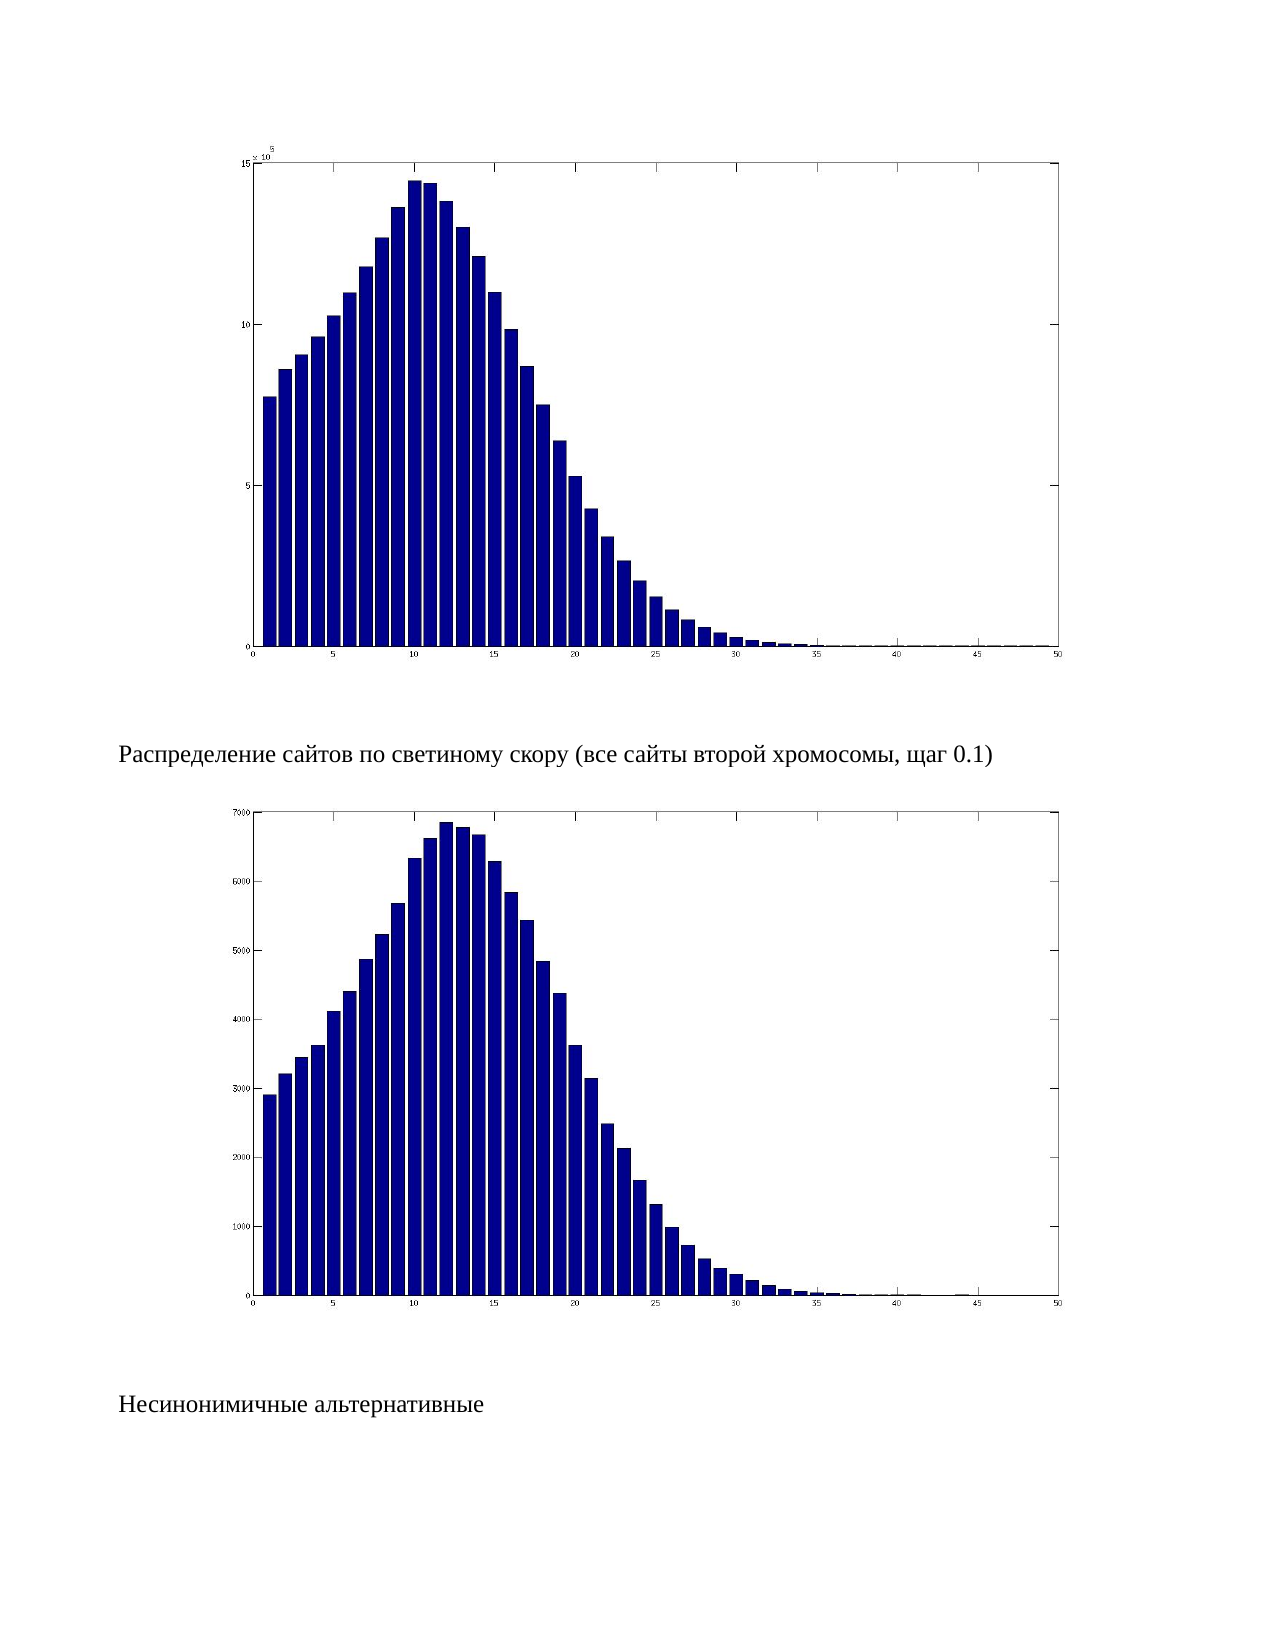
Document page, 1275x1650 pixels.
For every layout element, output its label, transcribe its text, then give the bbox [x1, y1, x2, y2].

text Распределение сайтов по светиному скору (все сайты второй хромосомы, щаг 0.1) [118, 739, 1157, 767]
picture [118, 767, 1157, 1360]
text Несинонимичные альтернативные [118, 1389, 1157, 1417]
picture [118, 118, 1157, 711]
